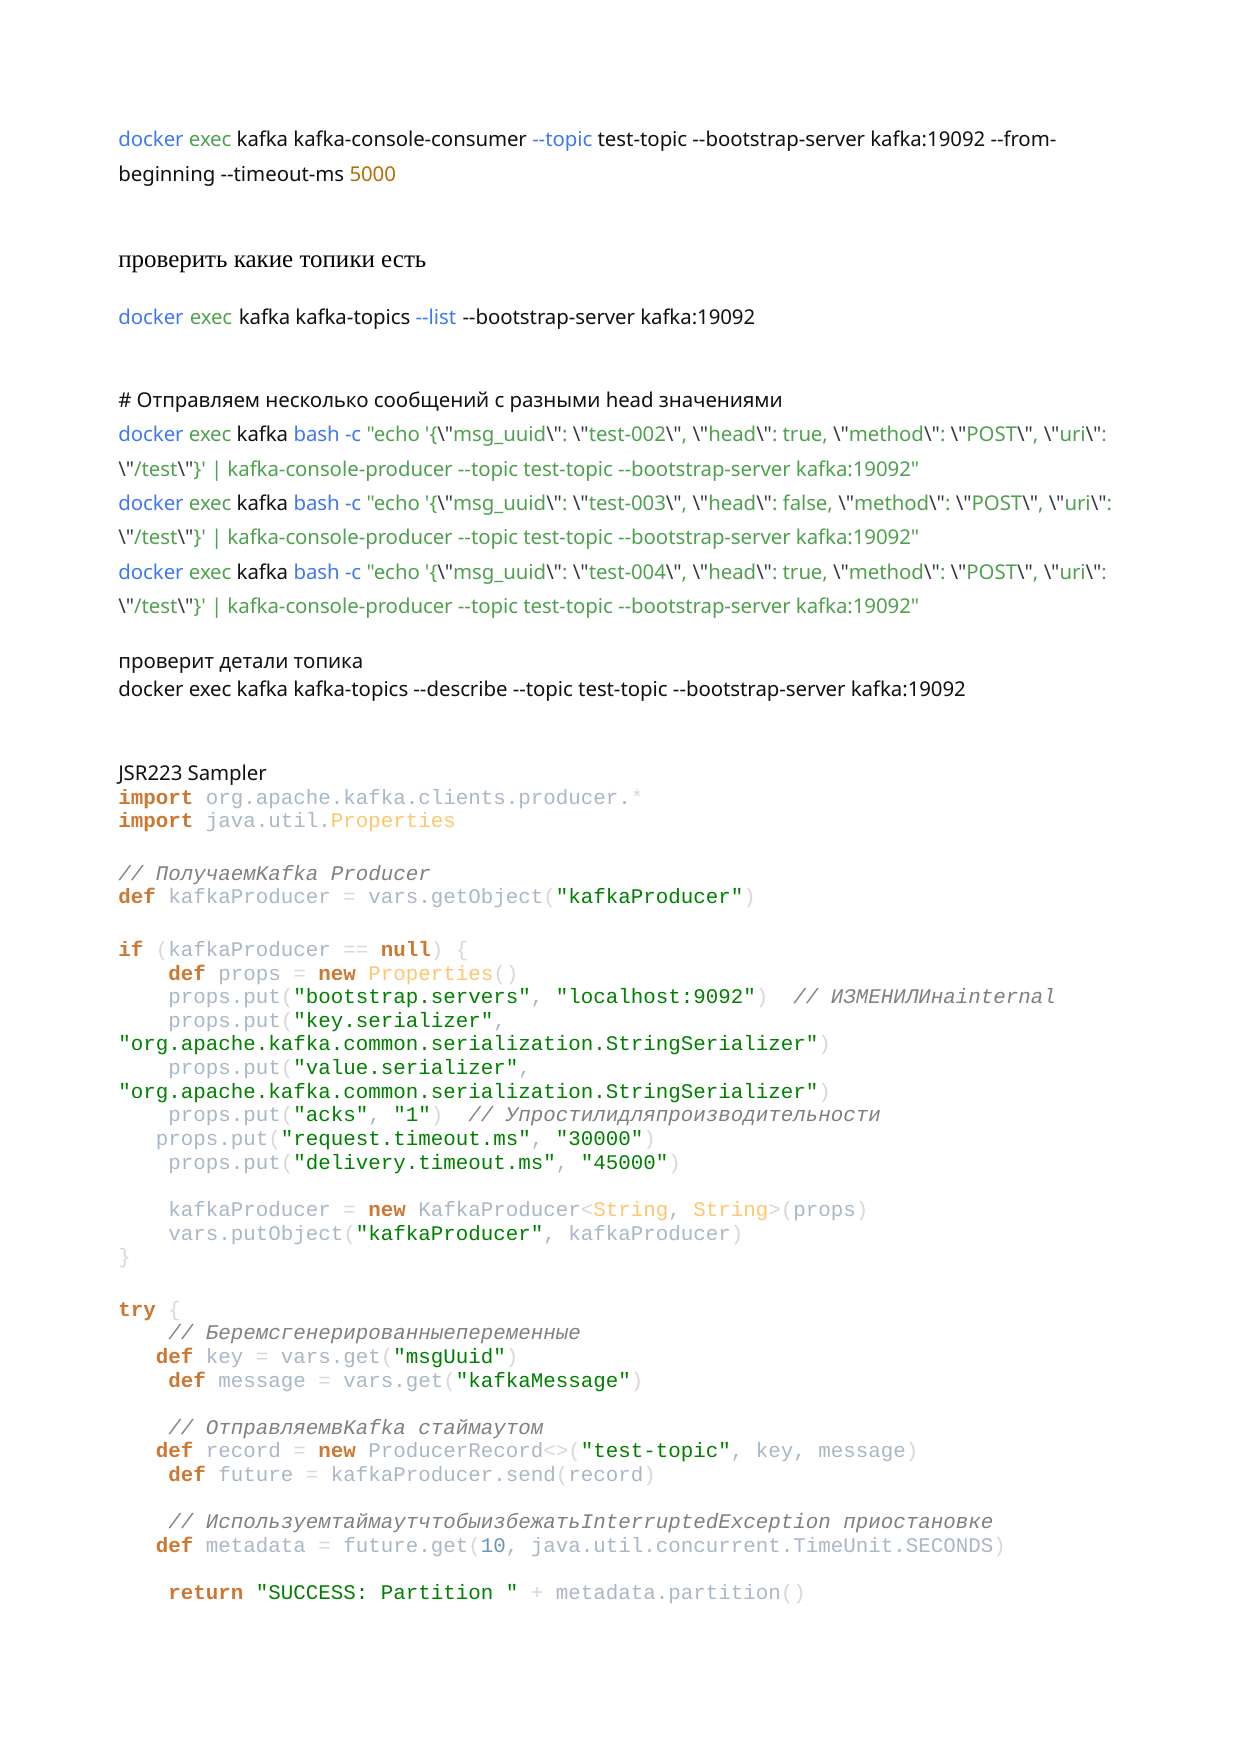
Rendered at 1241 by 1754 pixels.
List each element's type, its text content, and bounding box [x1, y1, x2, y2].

text docker exec kafka bash -c "echo '{\"msg_uuid\": \"test-003\", \"head\": false, \"method\": \"POST\", \"uri\": \"/test\"}' | kafka-console-producer --topic test-topic --bootstrap-server kafka:19092" [118, 482, 1122, 551]
text проверить какие топики есть docker exec kafka kafka-topics --list --bootstrap-server kafka:19092 # Отправляем несколько сообщений с разными head значениями [118, 244, 1122, 413]
text проверит детали топика docker exec kafka kafka-topics --describe --topic test-topic --bootstrap-server kafka:19092 [118, 619, 1122, 731]
text docker exec kafka kafka-console-consumer --topic test-topic --bootstrap-server kafka:19092 --from-beginning --timeout-ms 5000 [118, 118, 1122, 187]
text JSR223 Sampler import org.apache.kafka.clients.producer.* import java.util.Properties // ПолучаемKafka Producer def kafkaProducer = vars.getObject("kafkaProducer") if (kafkaProducer == null) { def props = new Properties() props.put("bootstrap.servers", "localhost:9092") // ИЗМЕНИЛИнаinternal props.put("key.serializer", "org.apache.kafka.common.serialization.StringSerializer") props.put("value.serializer", "org.apache.kafka.common.serialization.StringSerializer") props.put("acks", "1") // Упростилидляпроизводительности props.put("request.timeout.ms", "30000") props.put("delivery.timeout.ms", "45000") kafkaProducer = new KafkaProducer<String, String>(props) vars.putObject("kafkaProducer", kafkaProducer) } try { // Беремсгенерированныепеременные def key = vars.get("msgUuid") def message = vars.get("kafkaMessage") // ОтправляемвKafka стаймаутом def record = new ProducerRecord<>("test-topic", key, message) def future = kafkaProducer.send(record) // ИспользуемтаймаутчтобыизбежатьInterruptedException приостановке def metadata = future.get(10, java.util.concurrent.TimeUnit.SECONDS) return "SUCCESS: Partition " + metadata.partition() [118, 731, 1122, 1630]
text docker exec kafka bash -c "echo '{\"msg_uuid\": \"test-004\", \"head\": true, \"method\": \"POST\", \"uri\": \"/test\"}' | kafka-console-producer --topic test-topic --bootstrap-server kafka:19092" [118, 551, 1122, 619]
text docker exec kafka bash -c "echo '{\"msg_uuid\": \"test-002\", \"head\": true, \"method\": \"POST\", \"uri\": \"/test\"}' | kafka-console-producer --topic test-topic --bootstrap-server kafka:19092" [118, 413, 1122, 482]
